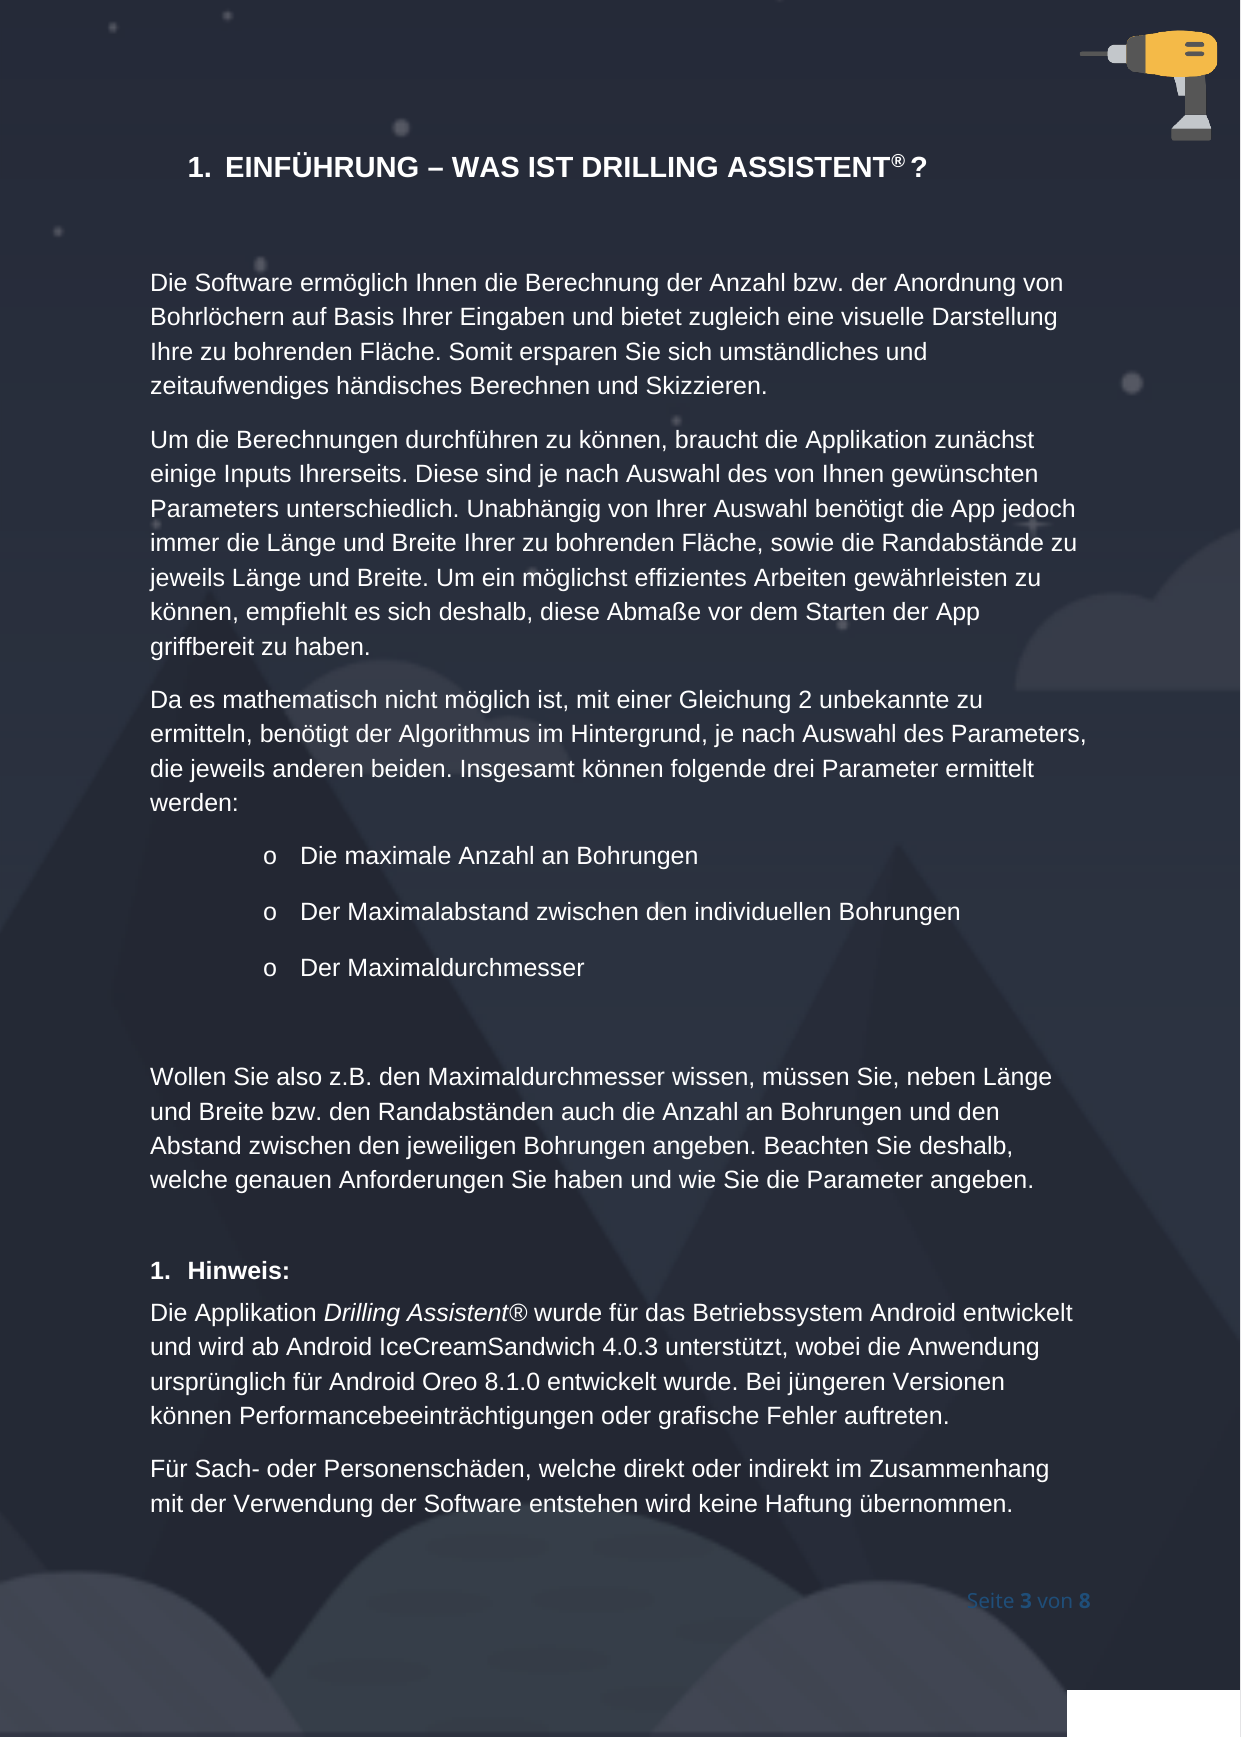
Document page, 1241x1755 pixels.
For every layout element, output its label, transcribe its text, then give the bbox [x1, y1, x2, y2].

text Seite 3 von 8 [1082, 1698, 1225, 1719]
